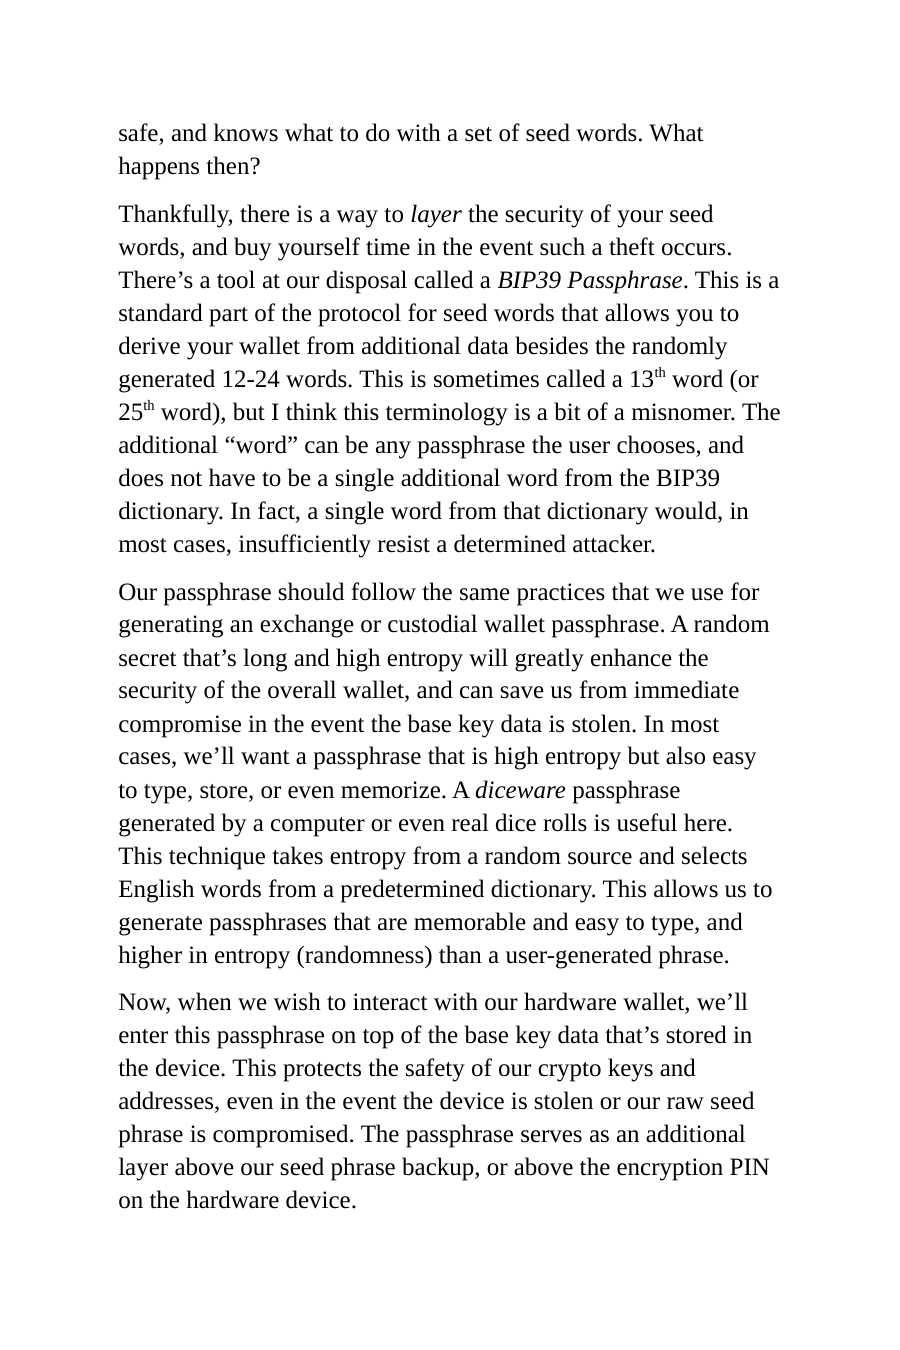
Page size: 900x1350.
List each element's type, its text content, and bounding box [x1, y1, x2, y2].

text Now, when we wish to interact with our hardware wallet, we’ll enter this passphrase on top of the base key data that’s stored in the device. This protects the safety of our crypto keys and addresses, even in the event the device is stolen or our raw seed phrase is compromised. The passphrase serves as an additional layer above our seed phrase backup, or above the encryption PIN on the hardware device. [118, 987, 782, 1214]
text Thankfully, there is a way to layer the security of your seed words, and buy yourself time in the event such a theft occurs. There’s a tool at our disposal called a BIP39 Passphrase. This is a standard part of the protocol for seed words that allows you to derive your wallet from additional data besides the randomly generated 12-24 words. This is sometimes called a 13th word (or 25th word), but I think this terminology is a bit of a misnomer. The additional “word” can be any passphrase the user chooses, and does not have to be a single additional word from the BIP39 dictionary. In fact, a single word from that dictionary would, in most cases, insufficiently resist a determined attacker. [118, 199, 782, 558]
text Our passphrase should follow the same practices that we use for generating an exchange or custodial wallet passphrase. A random secret that’s long and high entropy will greatly enhance the security of the overall wallet, and can save us from immediate compromise in the event the base key data is stolen. In most cases, we’ll want a passphrase that is high entropy but also easy to type, store, or even memorize. A diceware passphrase generated by a computer or even real dice rolls is useful here. This technique takes entropy from a random source and selects English words from a predetermined dictionary. This allows us to generate passphrases that are memorable and easy to type, and higher in entropy (randomness) than a user-generated phrase. [118, 577, 782, 968]
text safe, and knows what to do with a set of seed words. What happens then? [118, 118, 782, 180]
